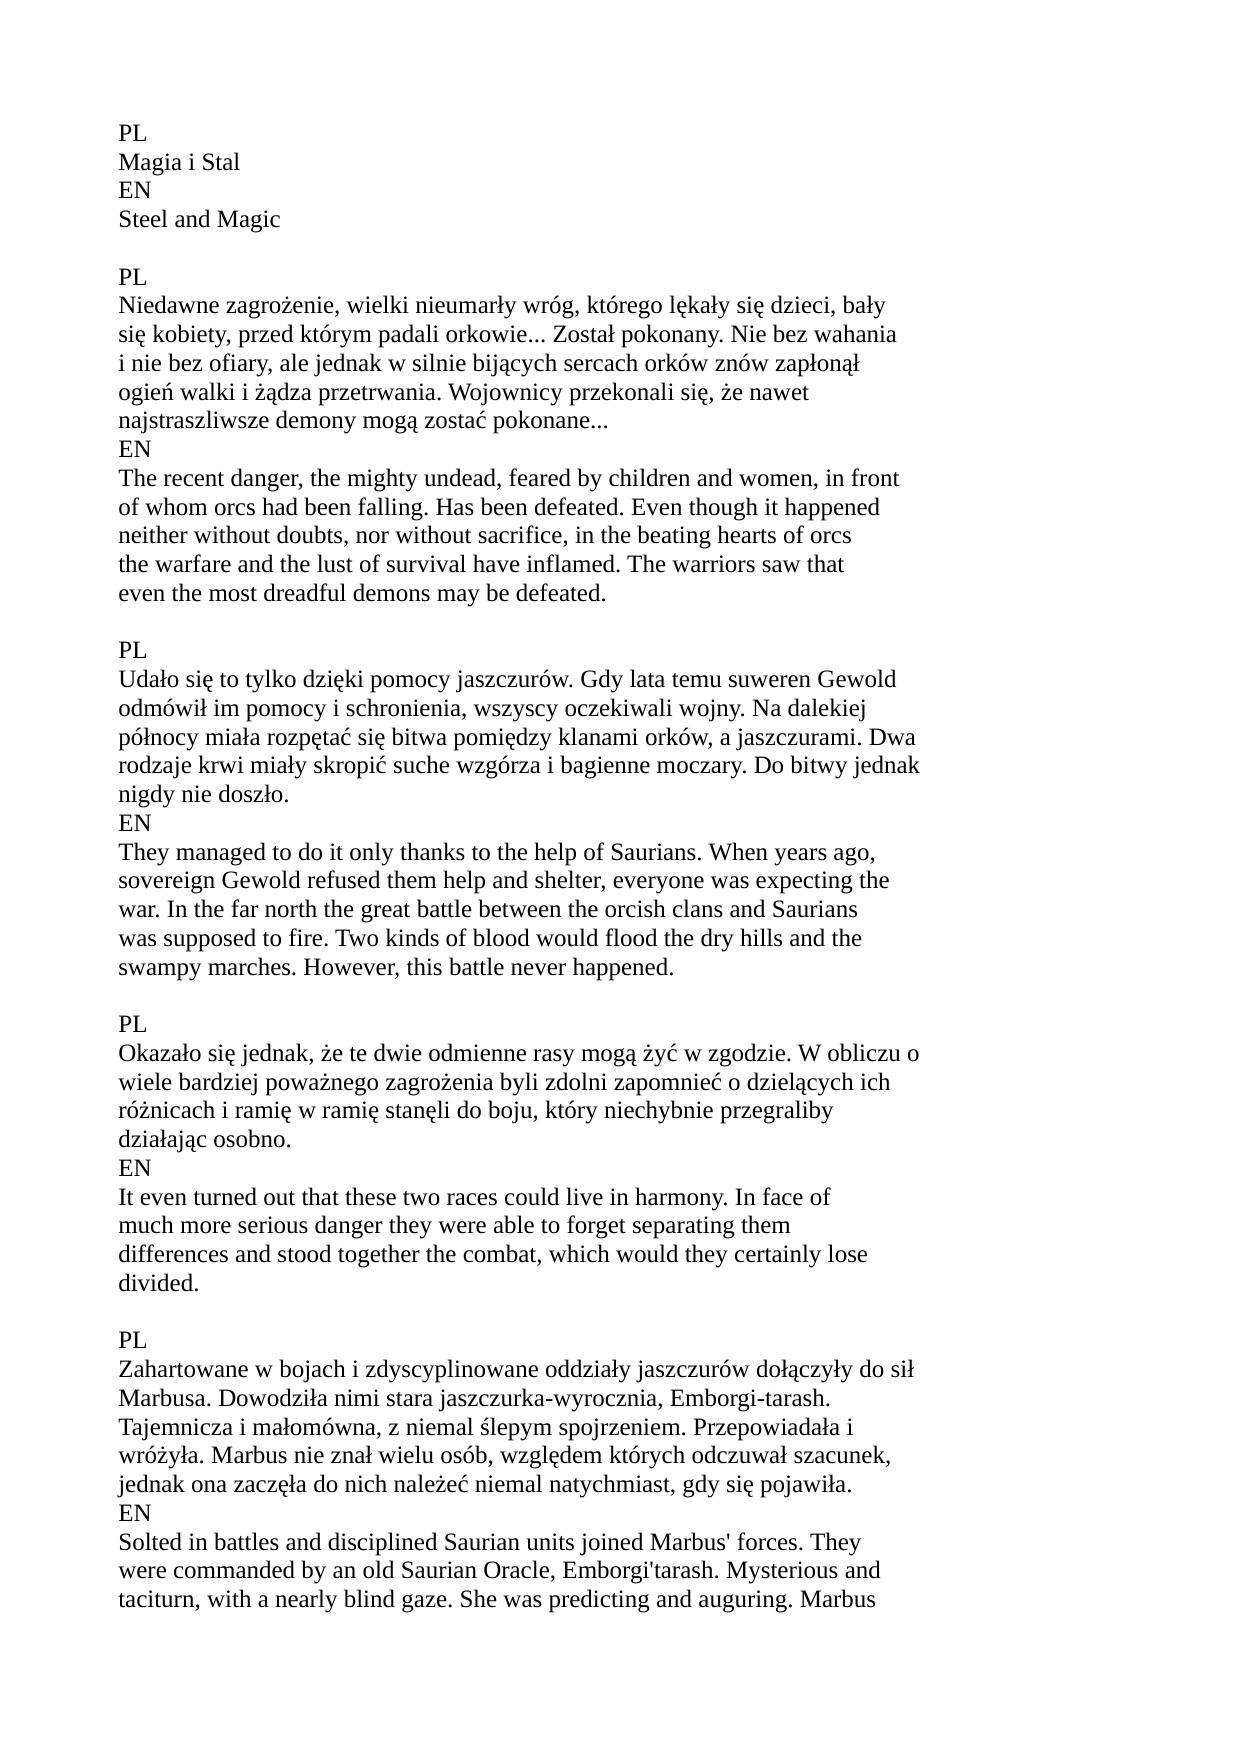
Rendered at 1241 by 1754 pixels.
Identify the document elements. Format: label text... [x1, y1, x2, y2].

text even the most dreadful demons may be defeated. [118, 578, 1122, 607]
text war. In the far north the great battle between the orcish clans and Saurians [118, 894, 1122, 923]
text jednak ona zaczęła do nich należeć niemal natychmiast, gdy się pojawiła. [118, 1469, 1122, 1498]
text odmówił im pomocy i schronienia, wszyscy oczekiwali wojny. Na dalekiej [118, 693, 1122, 722]
text działając osobno. [118, 1124, 1122, 1153]
text were commanded by an old Saurian Oracle, Emborgi'tarash. Mysterious and [118, 1556, 1122, 1584]
text PL [118, 262, 1122, 291]
text EN [118, 434, 1122, 463]
text się kobiety, przed którym padali orkowie... Został pokonany. Nie bez wahania [118, 319, 1122, 348]
text It even turned out that these two races could live in harmony. In face of [118, 1182, 1122, 1211]
text EN [118, 176, 1122, 204]
text PL [118, 1009, 1122, 1038]
text taciturn, with a nearly blind gaze. She was predicting and auguring. Marbus [118, 1584, 1122, 1613]
text They managed to do it only thanks to the help of Saurians. When years ago, [118, 837, 1122, 866]
text PL [118, 636, 1122, 664]
text of whom orcs had been falling. Has been defeated. Even though it happened [118, 492, 1122, 521]
text differences and stood together the combat, which would they certainly lose [118, 1239, 1122, 1268]
text północy miała rozpętać się bitwa pomiędzy klanami orków, a jaszczurami. Dwa [118, 722, 1122, 751]
text EN [118, 1153, 1122, 1182]
text neither without doubts, nor without sacrifice, in the beating hearts of orcs [118, 521, 1122, 549]
text najstraszliwsze demony mogą zostać pokonane... [118, 406, 1122, 434]
text Magia i Stal [118, 147, 1122, 176]
text EN [118, 808, 1122, 837]
text i nie bez ofiary, ale jednak w silnie bijących sercach orków znów zapłonął [118, 348, 1122, 377]
text rodzaje krwi miały skropić suche wzgórza i bagienne moczary. Do bitwy jednak [118, 751, 1122, 779]
text Tajemnicza i małomówna, z niemal ślepym spojrzeniem. Przepowiadała i [118, 1412, 1122, 1441]
text ogień walki i żądza przetrwania. Wojownicy przekonali się, że nawet [118, 377, 1122, 406]
text sovereign Gewold refused them help and shelter, everyone was expecting the [118, 866, 1122, 894]
text różnicach i ramię w ramię stanęli do boju, który niechybnie przegraliby [118, 1096, 1122, 1124]
text Okazało się jednak, że te dwie odmienne rasy mogą żyć w zgodzie. W obliczu o [118, 1038, 1122, 1067]
text Solted in battles and disciplined Saurian units joined Marbus' forces. They [118, 1527, 1122, 1556]
text much more serious danger they were able to forget separating them [118, 1211, 1122, 1239]
text wiele bardziej poważnego zagrożenia byli zdolni zapomnieć o dzielących ich [118, 1067, 1122, 1096]
text Marbusa. Dowodziła nimi stara jaszczurka-wyrocznia, Emborgi-tarash. [118, 1383, 1122, 1412]
text PL [118, 118, 1122, 147]
text divided. [118, 1268, 1122, 1297]
text the warfare and the lust of survival have inflamed. The warriors saw that [118, 549, 1122, 578]
text Zahartowane w bojach i zdyscyplinowane oddziały jaszczurów dołączyły do sił [118, 1354, 1122, 1383]
text PL [118, 1326, 1122, 1354]
text Steel and Magic [118, 204, 1122, 233]
text Niedawne zagrożenie, wielki nieumarły wróg, którego lękały się dzieci, bały [118, 291, 1122, 319]
text Udało się to tylko dzięki pomocy jaszczurów. Gdy lata temu suweren Gewold [118, 664, 1122, 693]
text wróżyła. Marbus nie znał wielu osób, względem których odczuwał szacunek, [118, 1441, 1122, 1469]
text swampy marches. However, this battle never happened. [118, 952, 1122, 981]
text was supposed to fire. Two kinds of blood would flood the dry hills and the [118, 923, 1122, 952]
text The recent danger, the mighty undead, feared by children and women, in front [118, 463, 1122, 492]
text nigdy nie doszło. [118, 779, 1122, 808]
text EN [118, 1498, 1122, 1527]
